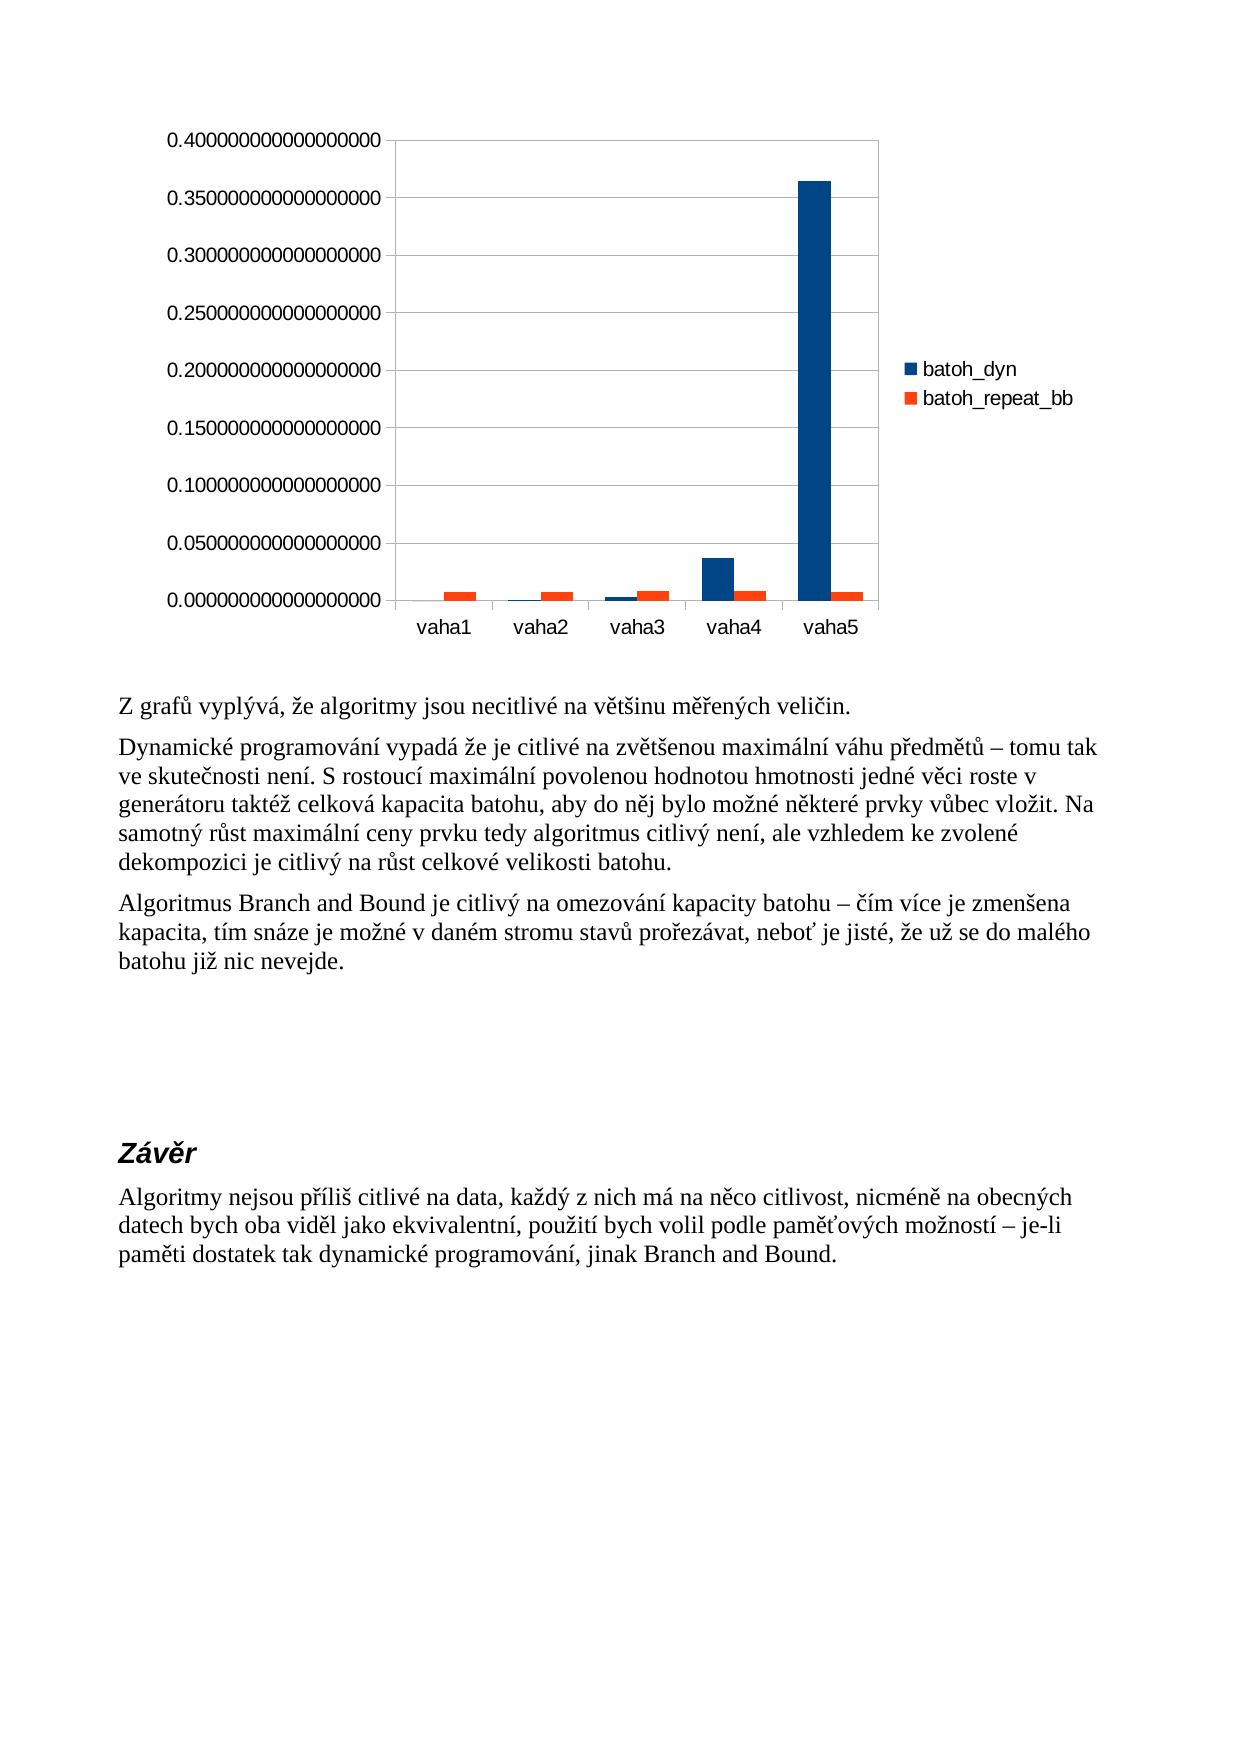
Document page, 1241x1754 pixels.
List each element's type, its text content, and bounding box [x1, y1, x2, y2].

text Algoritmus Branch and Bound je citlivý na omezování kapacity batohu – čím více je zmenšena kapacita, tím snáze je možné v daném stromu stavů prořezávat, neboť je jisté, že už se do malého batohu již nic nevejde. [118, 888, 1122, 974]
text Algoritmy nejsou příliš citlivé na data, každý z nich má na něco citlivost, nicméně na obecných datech bych oba viděl jako ekvivalentní, použití bych volil podle paměťových možností – je-li paměti dostatek tak dynamické programování, jinak Branch and Bound. [118, 1182, 1122, 1268]
text Z grafů vyplývá, že algoritmy jsou necitlivé na většinu měřených veličin. [118, 691, 1122, 719]
text Dynamické programování vypadá že je citlivé na zvětšenou maximální váhu předmětů – tomu tak ve skutečnosti není. S rostoucí maximální povolenou hodnotou hmotnosti jedné věci roste v generátoru taktéž celková kapacita batohu, aby do něj bylo možné některé prvky vůbec vložit. Na samotný růst maximální ceny prvku tedy algoritmus citlivý není, ale vzhledem ke zvolené dekompozici je citlivý na růst celkové velikosti batohu. [118, 732, 1122, 876]
subtitle Závěr [118, 1136, 1122, 1169]
